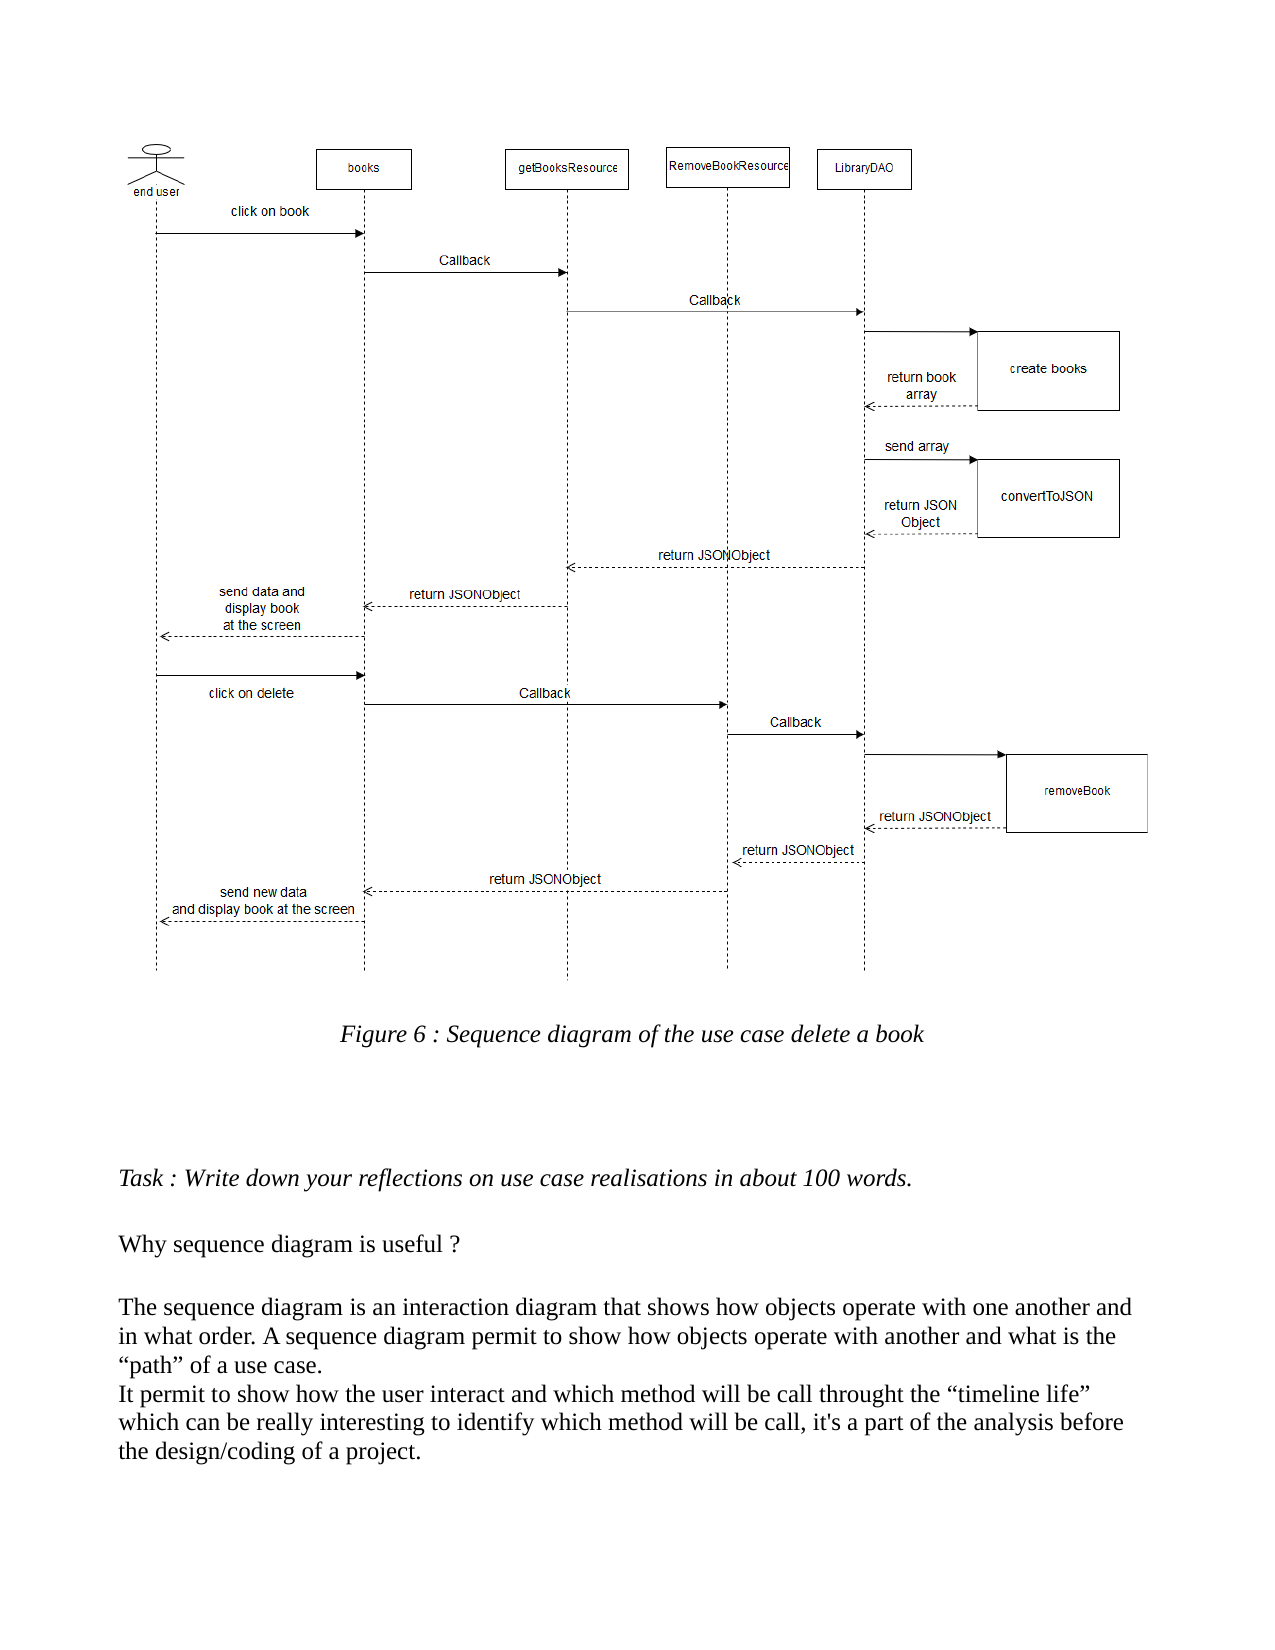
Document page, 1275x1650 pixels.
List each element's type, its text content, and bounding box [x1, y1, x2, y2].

text Why sequence diagram is useful ? [118, 1225, 1157, 1259]
text Task : Write down your reflections on use case realisations in about 100 words. [118, 1163, 1157, 1192]
text It permit to show how the user interact and which method will be call throught the “timeline life” which can be really interesting to identify which method will be call, it's a part of the analysis before the design/coding of a project. [118, 1379, 1157, 1465]
text Figure 6 : Sequence diagram of the use case delete a book [118, 1019, 1157, 1048]
text The sequence diagram is an interaction diagram that shows how objects operate with one another and in what order. A sequence diagram permit to show how objects operate with another and what is the “path” of a use case. [118, 1292, 1157, 1379]
